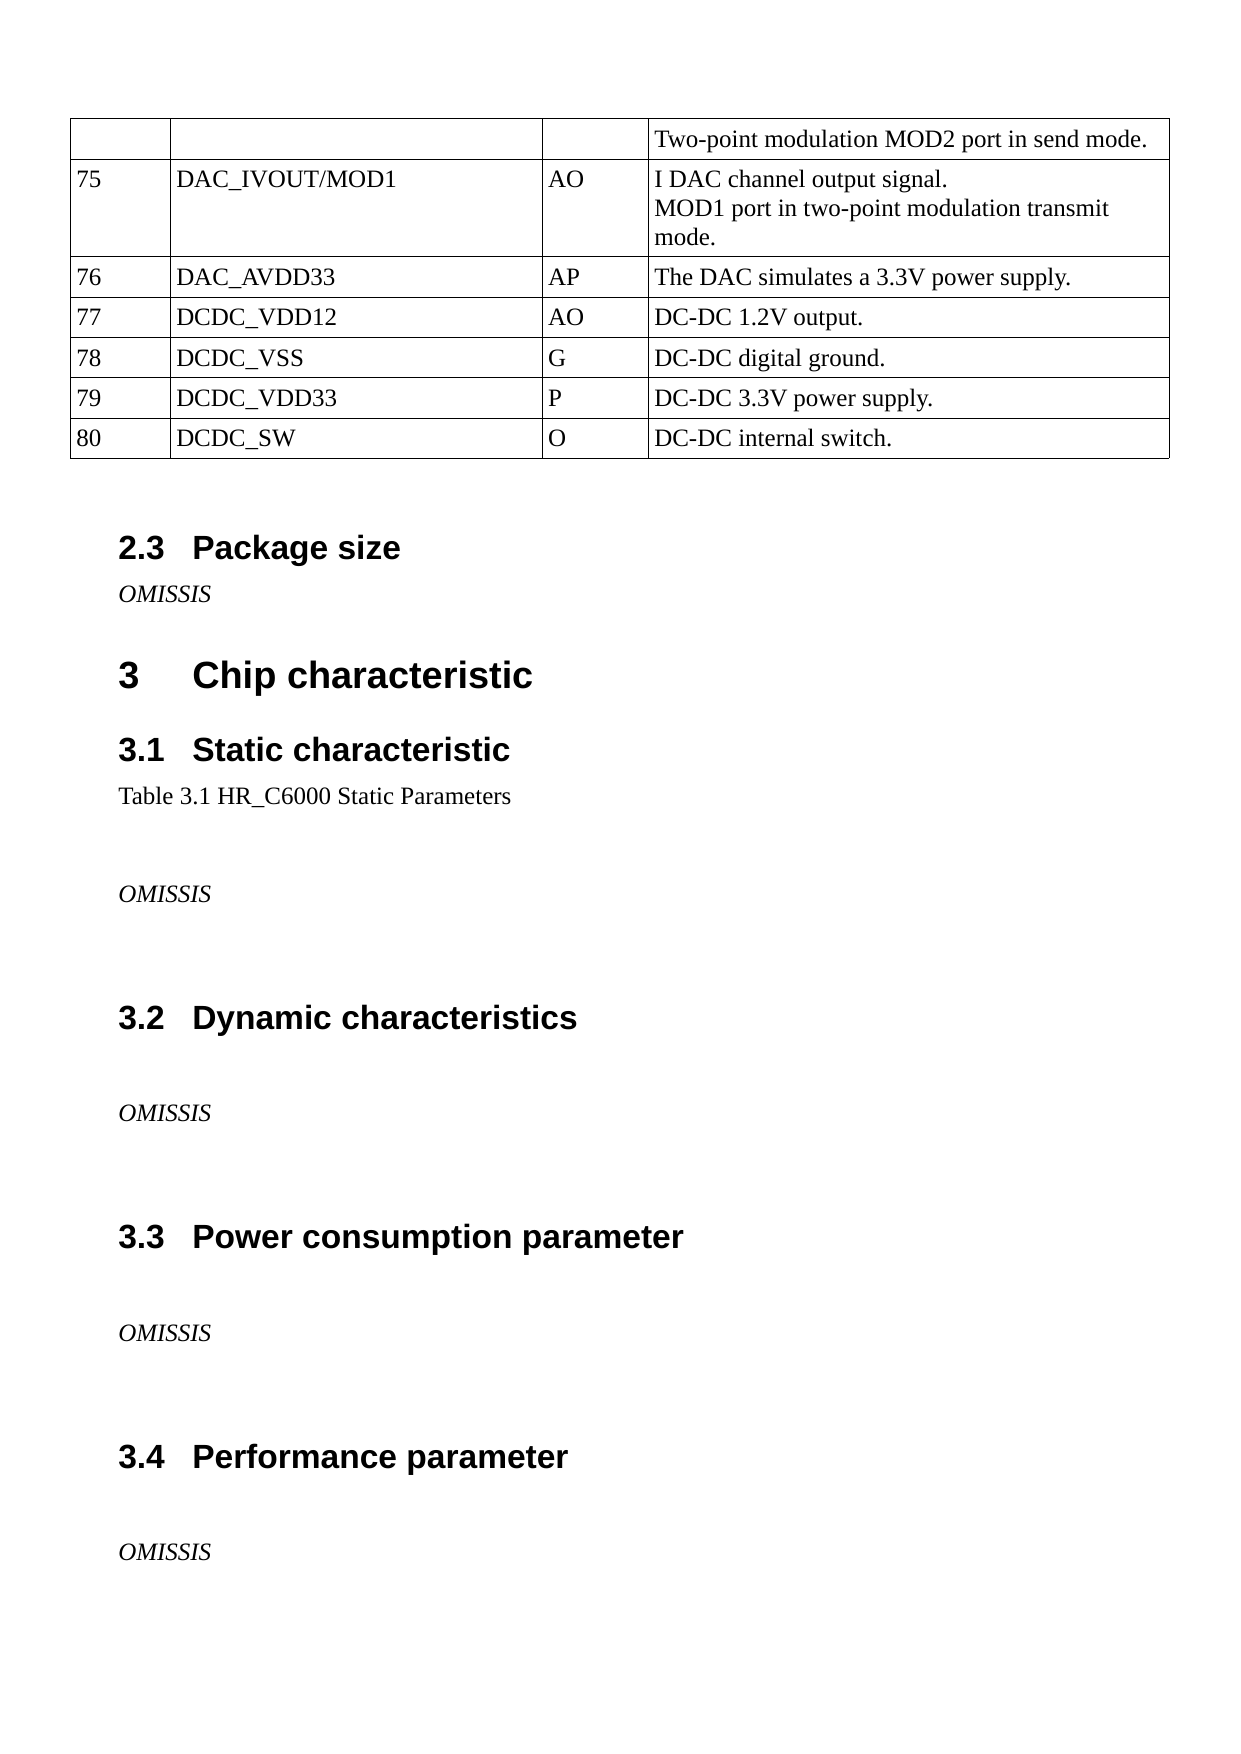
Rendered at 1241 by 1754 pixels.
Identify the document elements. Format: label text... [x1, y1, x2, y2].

table_cell 76 [71, 257, 170, 297]
text Table 3.1 HR_C6000 Static Parameters [118, 781, 1122, 810]
table_cell DC-DC 1.2V output. [649, 298, 1169, 337]
table_cell AP [543, 257, 648, 297]
table_cell 80 [71, 419, 170, 458]
table_cell P [543, 378, 648, 417]
table_cell [71, 119, 170, 158]
text OMISSIS [118, 1098, 1122, 1127]
table_cell DAC_AVDD33 [171, 257, 542, 297]
table_cell DAC_IVOUT/MOD1 [171, 160, 542, 256]
text OMISSIS [118, 1537, 1122, 1566]
text OMISSIS [118, 579, 1122, 608]
table_cell [543, 119, 648, 158]
table_cell The DAC simulates a 3.3V power supply. [649, 257, 1169, 297]
table_cell 78 [71, 338, 170, 377]
table_cell 77 [71, 298, 170, 337]
table_cell G [543, 338, 648, 377]
table_cell DCDC_VDD12 [171, 298, 542, 337]
table_cell DCDC_SW [171, 419, 542, 458]
table_cell DC-DC digital ground. [649, 338, 1169, 377]
table_cell DCDC_VSS [171, 338, 542, 377]
subtitle Dynamic characteristics [118, 998, 1122, 1037]
text OMISSIS [118, 1318, 1122, 1346]
table_cell DC-DC internal switch. [649, 419, 1169, 458]
subtitle Static characteristic [118, 730, 1122, 769]
subtitle Power consumption parameter [118, 1217, 1122, 1256]
subtitle Package size [118, 528, 1122, 566]
table_cell AO [543, 160, 648, 256]
table_cell AO [543, 298, 648, 337]
table_cell 79 [71, 378, 170, 417]
text OMISSIS [118, 879, 1122, 908]
table_cell 75 [71, 160, 170, 256]
table_cell DC-DC 3.3V power supply. [649, 378, 1169, 417]
table_cell O [543, 419, 648, 458]
subtitle Performance parameter [118, 1437, 1122, 1475]
table_cell [171, 119, 542, 158]
table_cell I DAC channel output signal. MOD1 port in two-point modulation transmit mode. [649, 160, 1169, 256]
table_cell Two-point modulation MOD2 port in send mode. [649, 119, 1169, 158]
table_cell DCDC_VDD33 [171, 378, 542, 417]
subtitle Chip characteristic [118, 653, 1122, 697]
